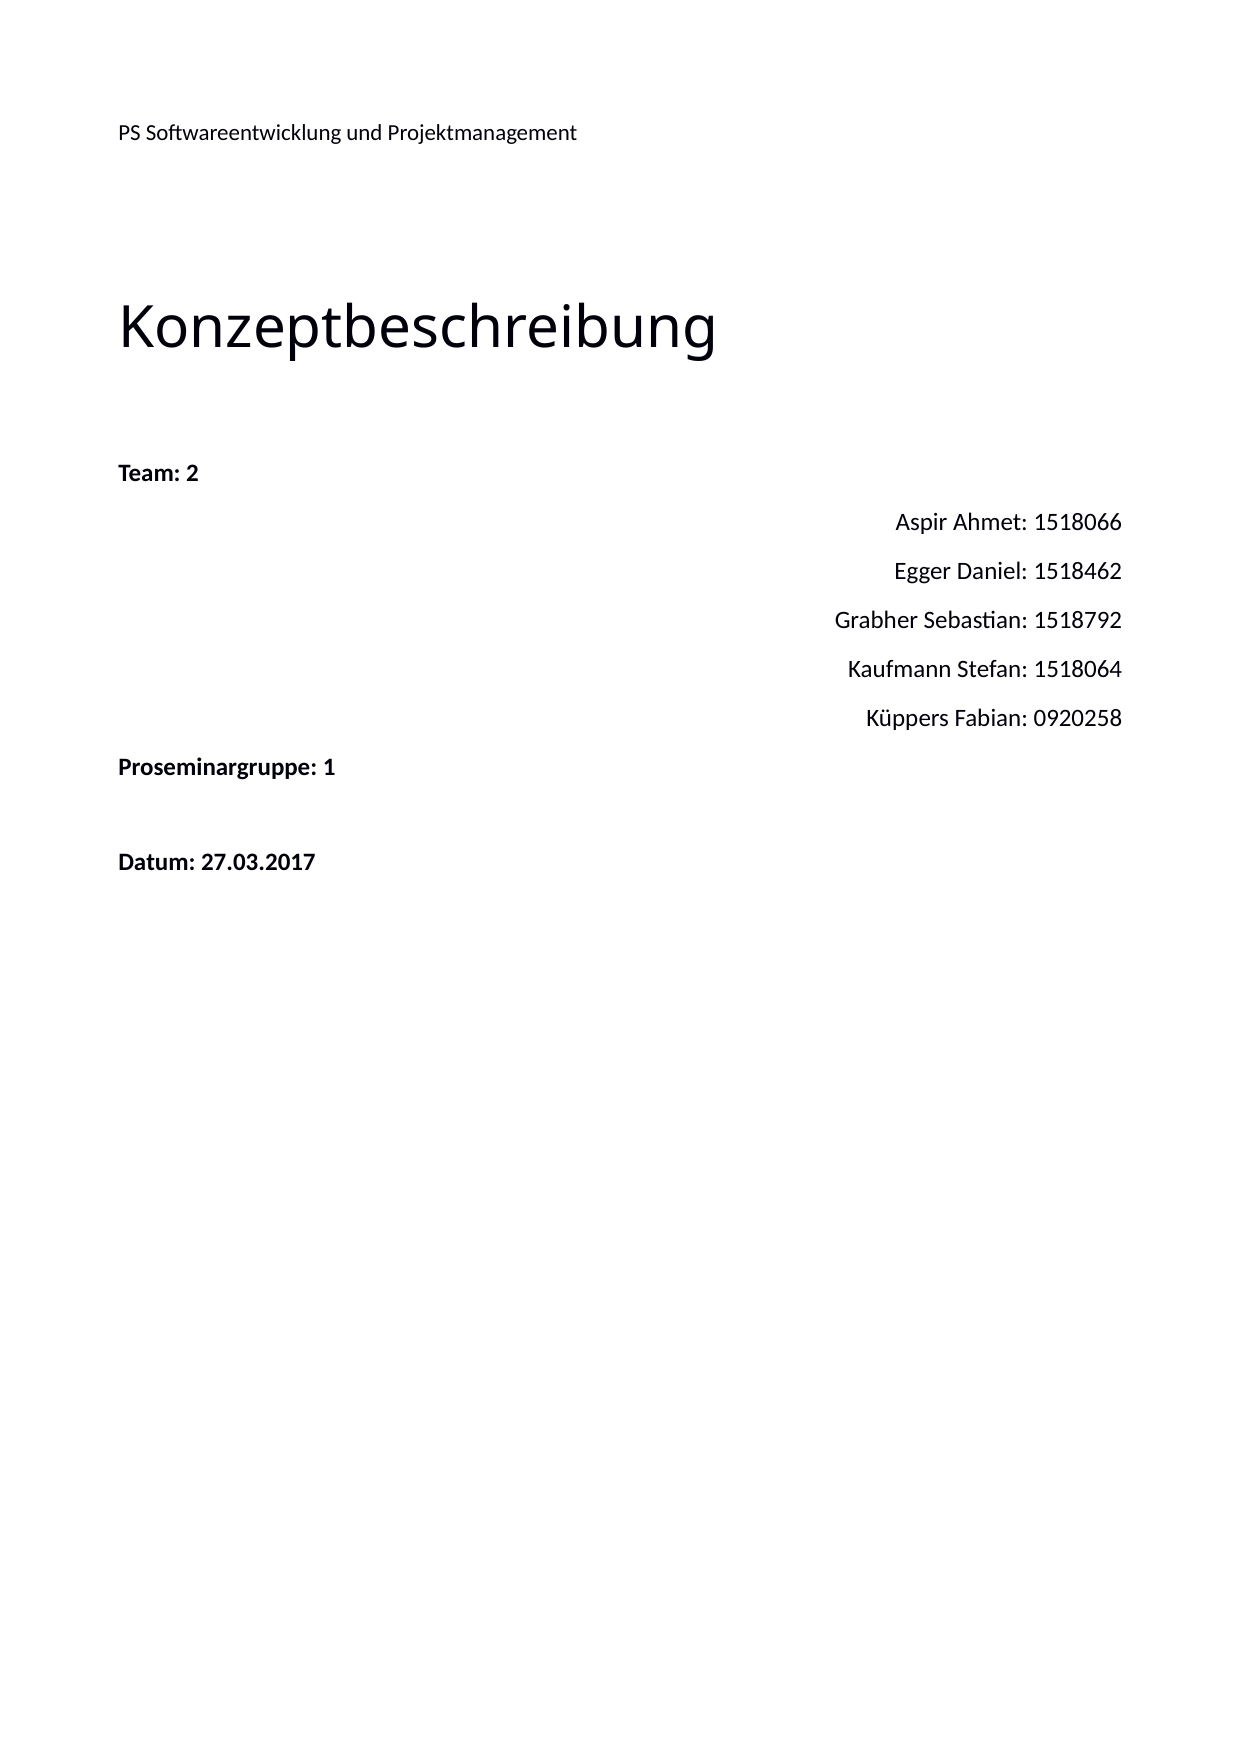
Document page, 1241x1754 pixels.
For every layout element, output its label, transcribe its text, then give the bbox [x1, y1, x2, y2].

text Küppers Fabian: 0920258 [118, 702, 1122, 733]
text Datum: 27.03.2017 [118, 846, 1122, 877]
text Grabher Sebastian: 1518792 [118, 604, 1122, 635]
text PS Softwareentwicklung und Projektmanagement [118, 118, 1122, 146]
text Kaufmann Stefan: 1518064 [118, 653, 1122, 684]
text Konzeptbeschreibung [118, 285, 1122, 365]
text Aspir Ahmet: 1518066 [118, 506, 1122, 537]
text Team: 2 [118, 457, 1122, 488]
text Proseminargruppe: 1 [118, 751, 1122, 782]
text Egger Daniel: 1518462 [118, 555, 1122, 586]
